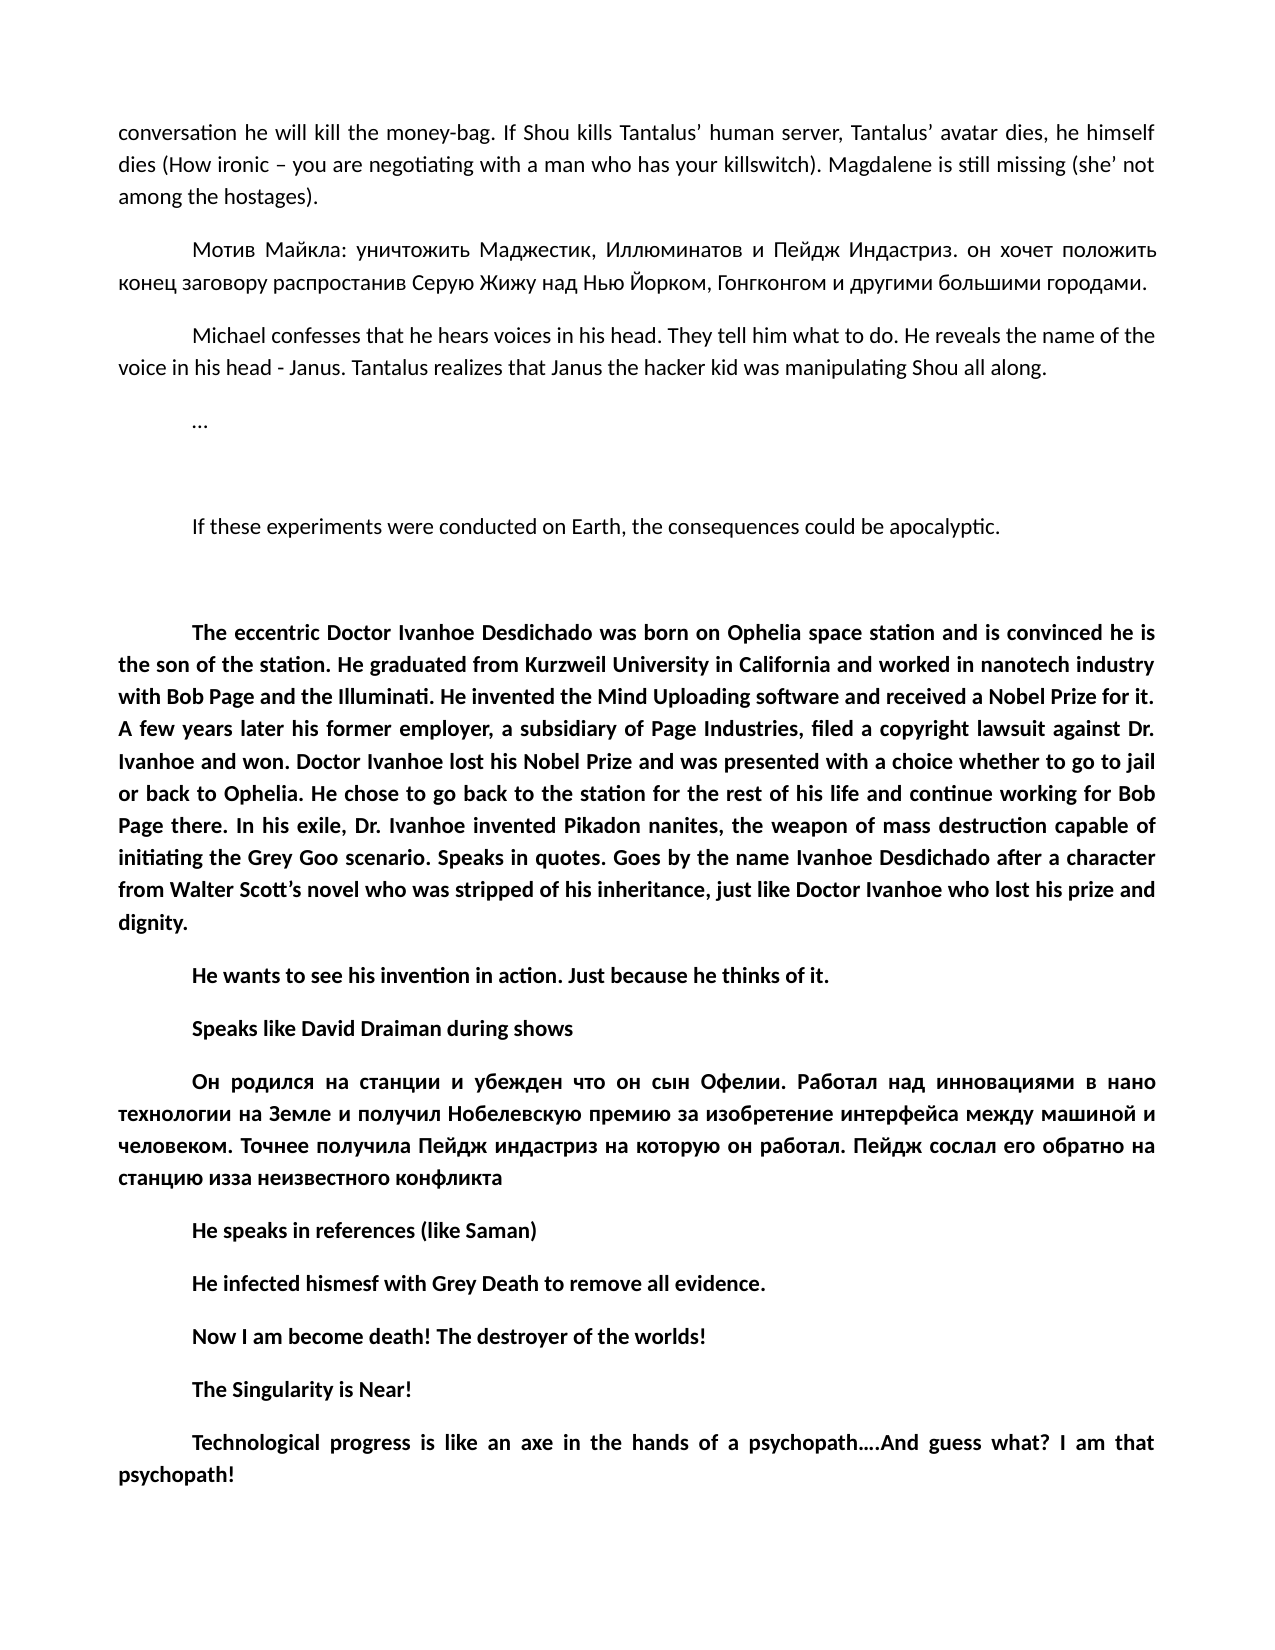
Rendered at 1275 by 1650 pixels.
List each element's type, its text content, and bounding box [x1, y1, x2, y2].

text He infected hismesf with Grey Death to remove all evidence. [118, 1269, 1157, 1297]
text Now I am become death! The destroyer of the worlds! [118, 1322, 1157, 1350]
text If these experiments were conducted on Earth, the consequences could be apocalyptic. [118, 512, 1157, 540]
text He wants to see his invention in action. Just because he thinks of it. [118, 961, 1157, 989]
text Michael confesses that he hears voices in his head. They tell him what to do. He reveals the name of the voice in his head - Janus. Tantalus realizes that Janus the hacker kid was manipulating Shou all along. [118, 321, 1157, 381]
text Он родился на станции и убежден что он сын Офелии. Работал над инновациями в нано технологии на Земле и получил Нобелевскую премию за изобретение интерфейса между машиной и человеком. Точнее получила Пейдж индастриз на которую он работал. Пейдж сослал его обратно на станцию изза неизвестного конфликта [118, 1067, 1157, 1191]
text Мотив Майкла: уничтожить Маджестик, Иллюминатов и Пейдж Индастриз. он хочет положить конец заговору распростанив Серую Жижу над Нью Йорком, Гонгконгом и другими большими городами. [118, 236, 1157, 296]
text Technological progress is like an axe in the hands of a psychopath….And guess what? I am that psychopath! [118, 1428, 1157, 1489]
text The Singularity is Near! [118, 1375, 1157, 1403]
text Speaks like David Draiman during shows [118, 1014, 1157, 1042]
text The eccentric Doctor Ivanhoe Desdichado was born on Ophelia space station and is convinced he is the son of the station. He graduated from Kurzweil University in California and worked in nanotech industry with Bob Page and the Illuminati. He invented the Mind Uploading software and received a Nobel Prize for it. A few years later his former employer, a subsidiary of Page Industries, filed a copyright lawsuit against Dr. Ivanhoe and won. Doctor Ivanhoe lost his Nobel Prize and was presented with a choice whether to go to jail or back to Ophelia. He chose to go back to the station for the rest of his life and continue working for Bob Page there. In his exile, Dr. Ivanhoe invented Pikadon nanites, the weapon of mass destruction capable of initiating the Grey Goo scenario. Speaks in quotes. Goes by the name Ivanhoe Desdichado after a character from Walter Scott’s novel who was stripped of his inheritance, just like Doctor Ivanhoe who lost his prize and dignity. [118, 618, 1157, 936]
text He speaks in references (like Saman) [118, 1216, 1157, 1244]
text conversation he will kill the money-bag. If Shou kills Tantalus’ human server, Tantalus’ avatar dies, he himself dies (How ironic – you are negotiating with a man who has your killswitch). Magdalene is still missing (she’ not among the hostages). [118, 118, 1157, 211]
text … [118, 406, 1157, 434]
